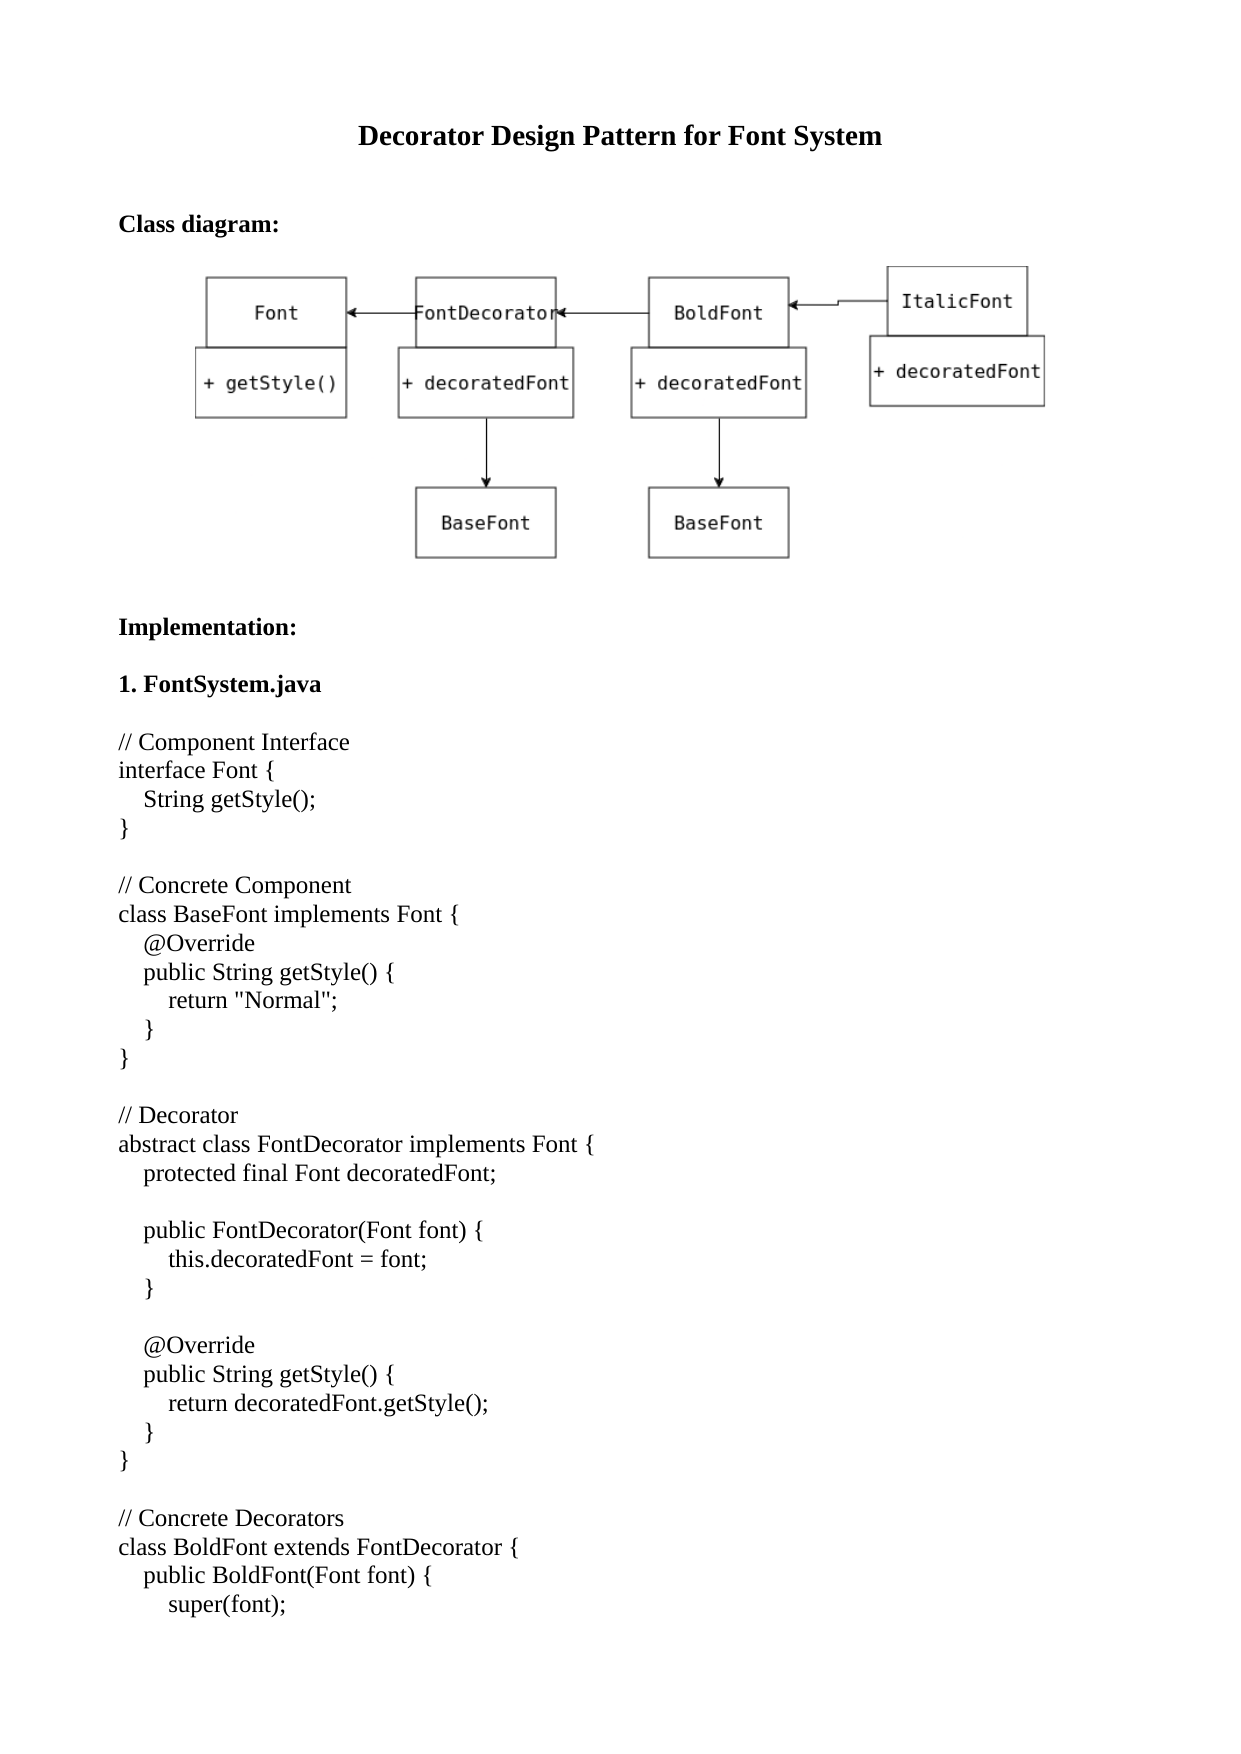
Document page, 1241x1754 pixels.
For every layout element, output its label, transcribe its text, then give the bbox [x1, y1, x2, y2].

text Decorator Design Pattern for Font System [118, 118, 1122, 152]
text interface Font { [118, 755, 1122, 784]
text @Override [118, 1330, 1122, 1359]
text } [118, 1445, 1122, 1474]
text return "Normal"; [118, 985, 1122, 1014]
text public BoldFont(Font font) { [118, 1560, 1122, 1589]
text this.decoratedFont = font; [118, 1244, 1122, 1273]
text } [118, 1043, 1122, 1072]
text String getStyle(); [118, 784, 1122, 813]
text } [118, 1014, 1122, 1043]
text } [118, 1417, 1122, 1445]
text } [118, 813, 1122, 842]
text class BoldFont extends FontDecorator { [118, 1532, 1122, 1560]
text Class diagram: [118, 209, 1122, 238]
text 1. FontSystem.java [118, 669, 1122, 698]
text return decoratedFont.getStyle(); [118, 1388, 1122, 1417]
text public String getStyle() { [118, 1359, 1122, 1388]
text // Concrete Decorators [118, 1503, 1122, 1532]
text public FontDecorator(Font font) { [118, 1215, 1122, 1244]
text // Component Interface [118, 727, 1122, 755]
picture [195, 266, 1045, 560]
text public String getStyle() { [118, 957, 1122, 985]
text Implementation: [118, 612, 1122, 640]
text } [118, 1273, 1122, 1302]
text super(font); [118, 1589, 1122, 1618]
text // Decorator [118, 1100, 1122, 1129]
text abstract class FontDecorator implements Font { [118, 1129, 1122, 1158]
text // Concrete Component [118, 870, 1122, 899]
text class BaseFont implements Font { [118, 899, 1122, 928]
text protected final Font decoratedFont; [118, 1158, 1122, 1187]
text @Override [118, 928, 1122, 957]
